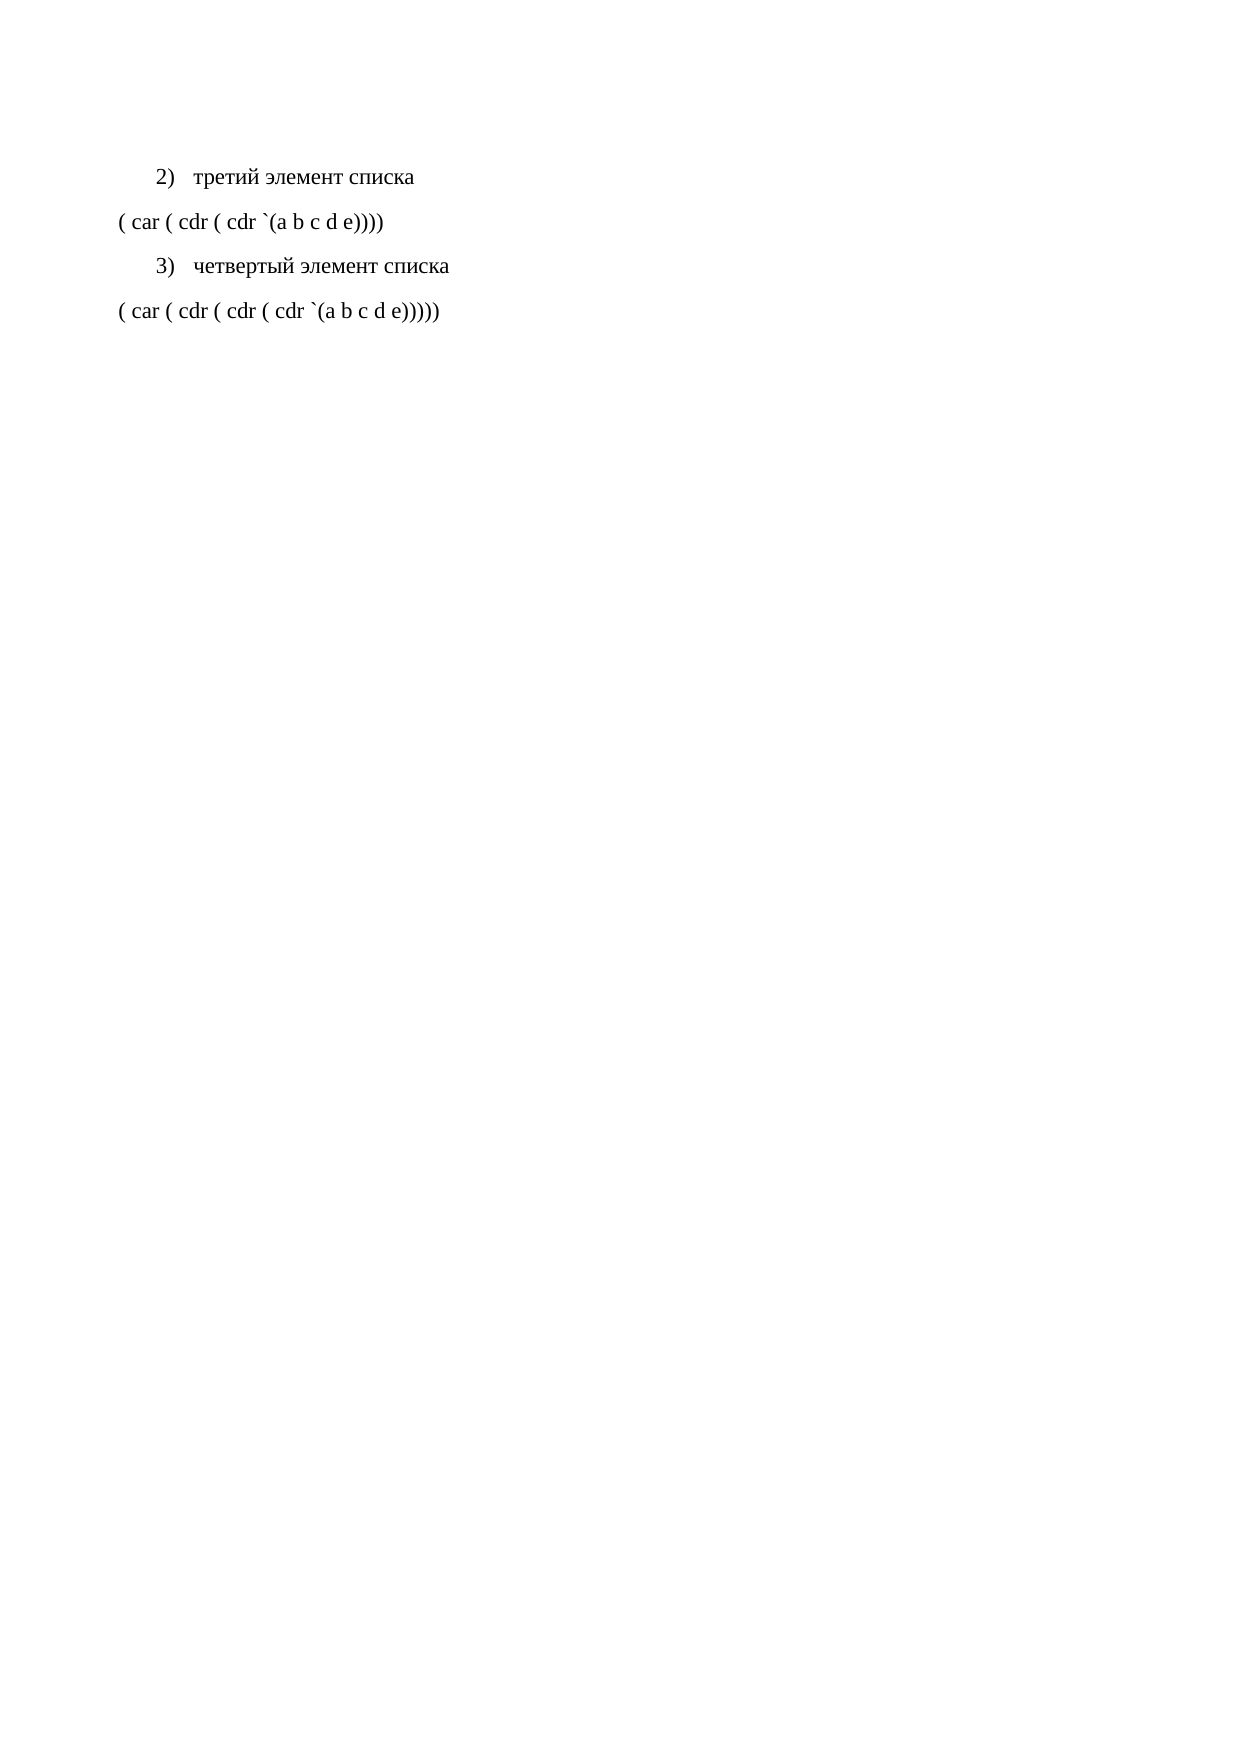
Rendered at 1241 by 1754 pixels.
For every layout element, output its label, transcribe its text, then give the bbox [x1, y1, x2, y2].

list четвертый элемент списка [156, 252, 1122, 279]
list третий элемент списка [156, 163, 1122, 189]
text ( car ( cdr ( cdr `(a b c d e)))) [118, 208, 1122, 234]
text ( car ( cdr ( cdr ( cdr `(a b c d e))))) [118, 297, 1122, 324]
